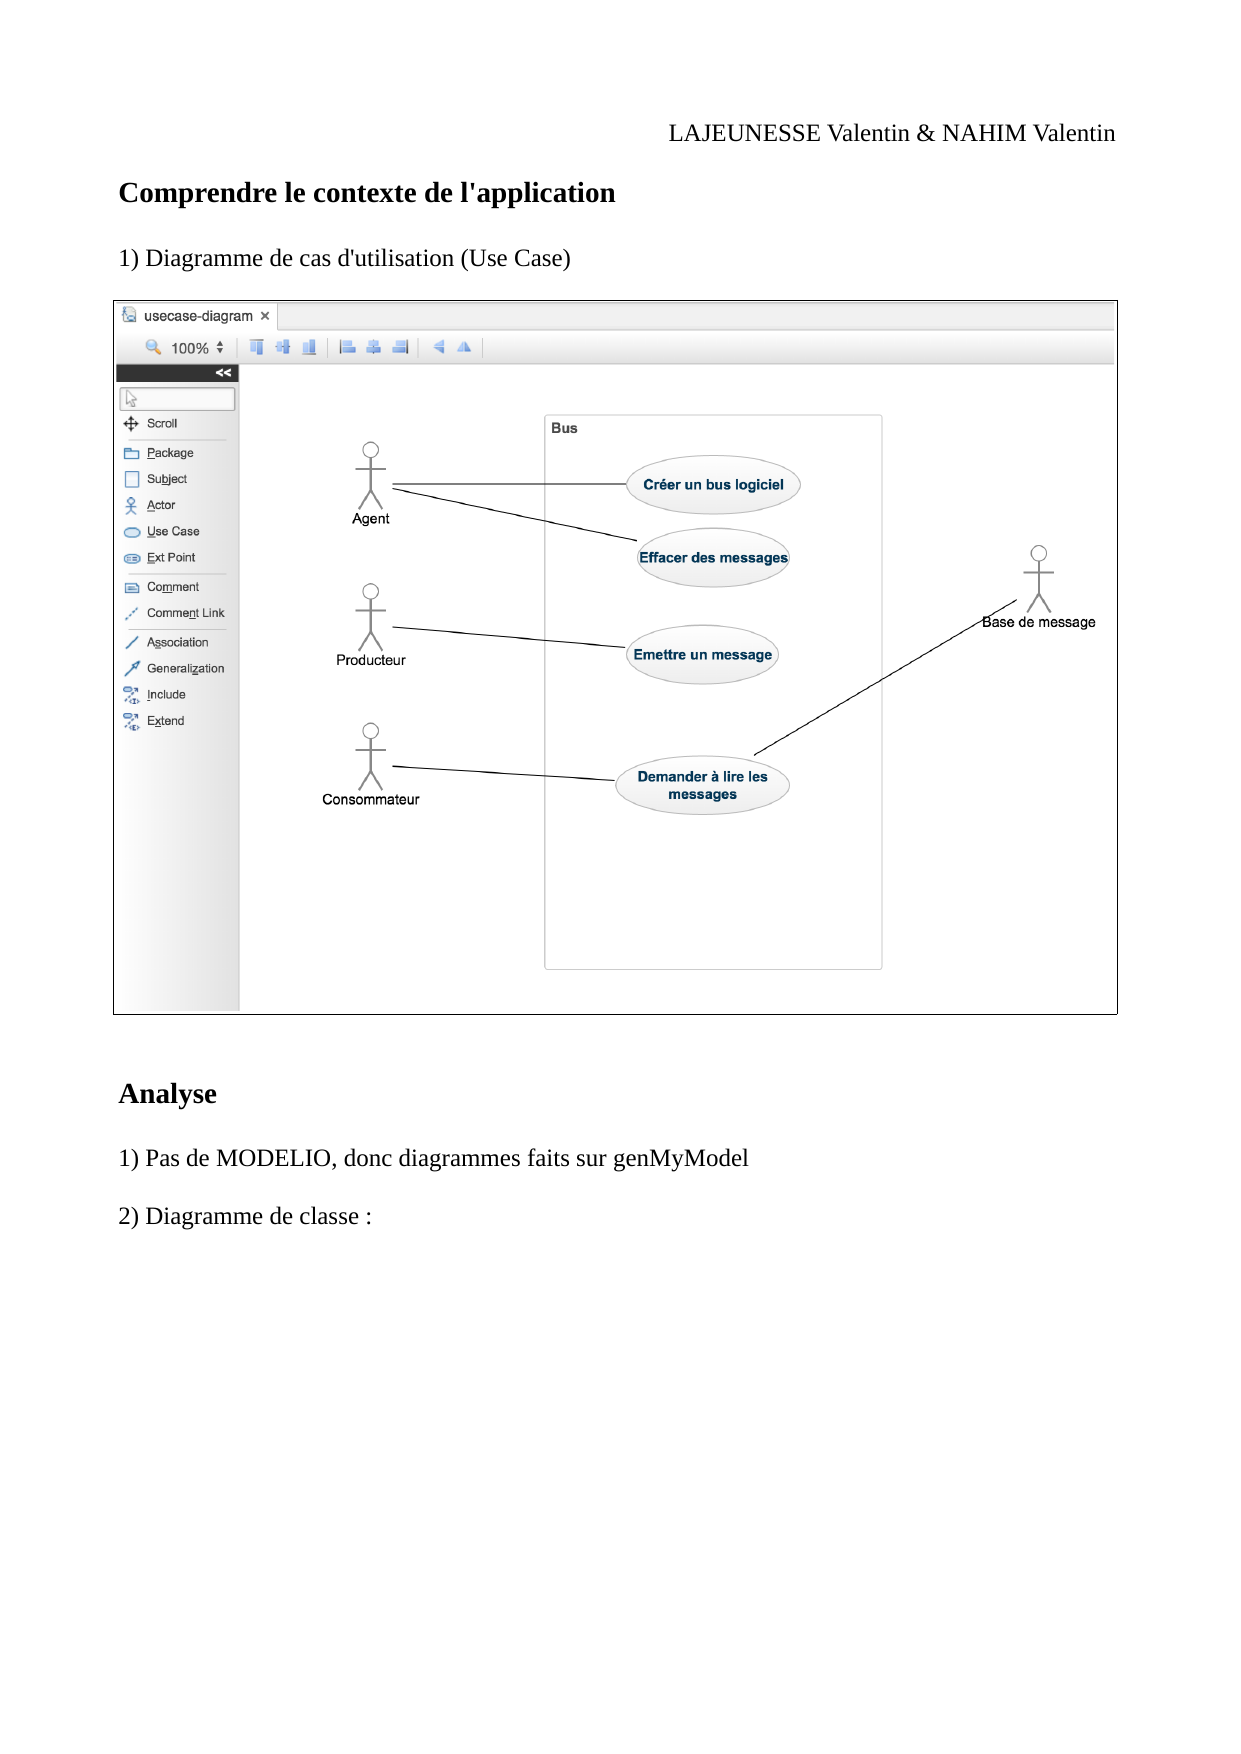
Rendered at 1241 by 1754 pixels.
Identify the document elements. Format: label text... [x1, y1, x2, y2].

text Analyse [118, 1076, 1122, 1110]
picture [116, 302, 1115, 1011]
text 1) Pas de MODELIO, donc diagrammes faits sur genMyModel [118, 1143, 1122, 1172]
text 1) Diagramme de cas d'utilisation (Use Case) [118, 243, 1122, 271]
text LAJEUNESSE Valentin & NAHIM Valentin [118, 118, 1122, 147]
text Comprendre le contexte de l'application [118, 176, 1122, 209]
text 2) Diagramme de classe : [118, 1201, 1122, 1230]
